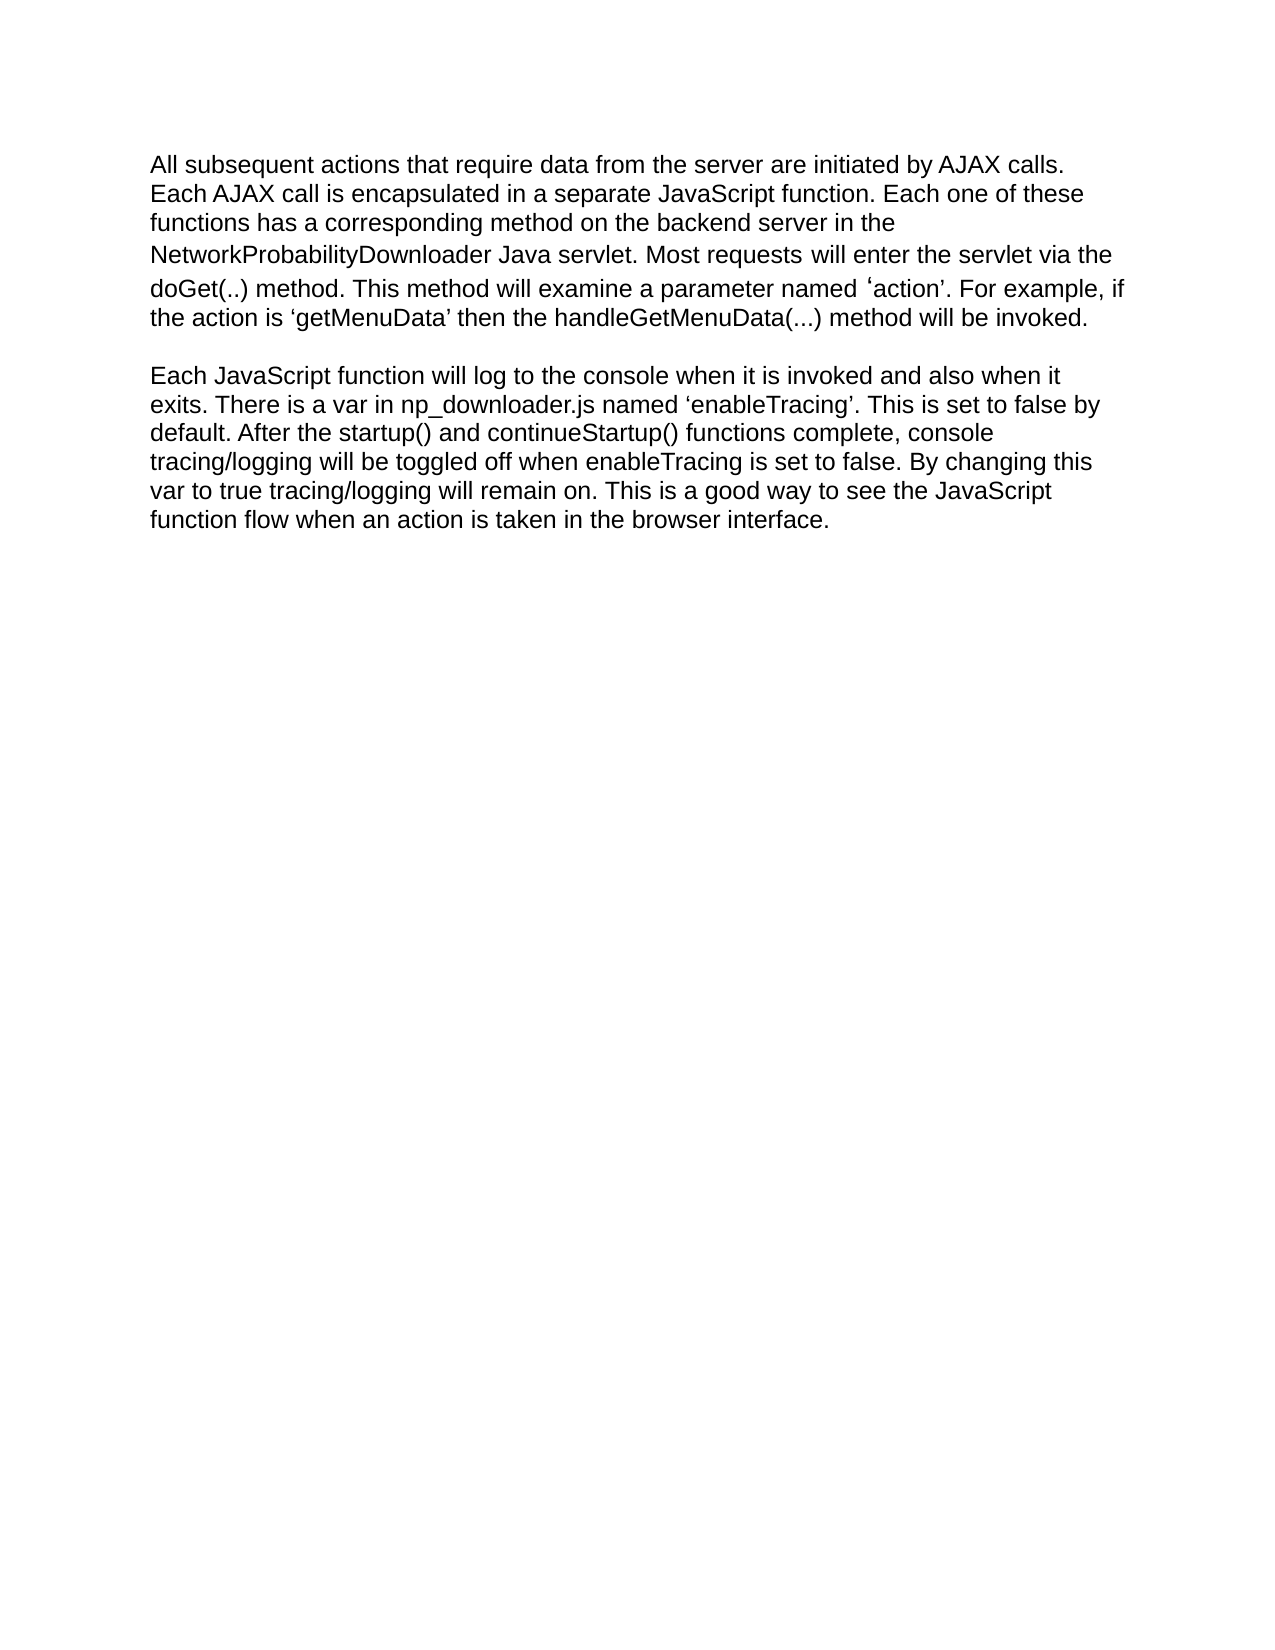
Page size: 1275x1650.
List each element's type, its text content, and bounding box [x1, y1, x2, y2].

text All subsequent actions that require data from the server are initiated by AJAX calls. Each AJAX call is encapsulated in a separate JavaScript function. Each one of these functions has a corresponding method on the backend server in the NetworkProbabilityDownloader Java servlet. Most requests will enter the servlet via the doGet(..) method. This method will examine a parameter named ‘action’. For example, if the action is ‘getMenuData’ then the handleGetMenuData(...) method will be invoked. [150, 150, 1125, 332]
text Each JavaScript function will log to the console when it is invoked and also when it exits. There is a var in np_downloader.js named ‘enableTracing’. This is set to false by default. After the startup() and continueStartup() functions complete, console tracing/logging will be toggled off when enableTracing is set to false. By changing this var to true tracing/logging will remain on. This is a good way to see the JavaScript function flow when an action is taken in the browser interface. [150, 361, 1125, 533]
